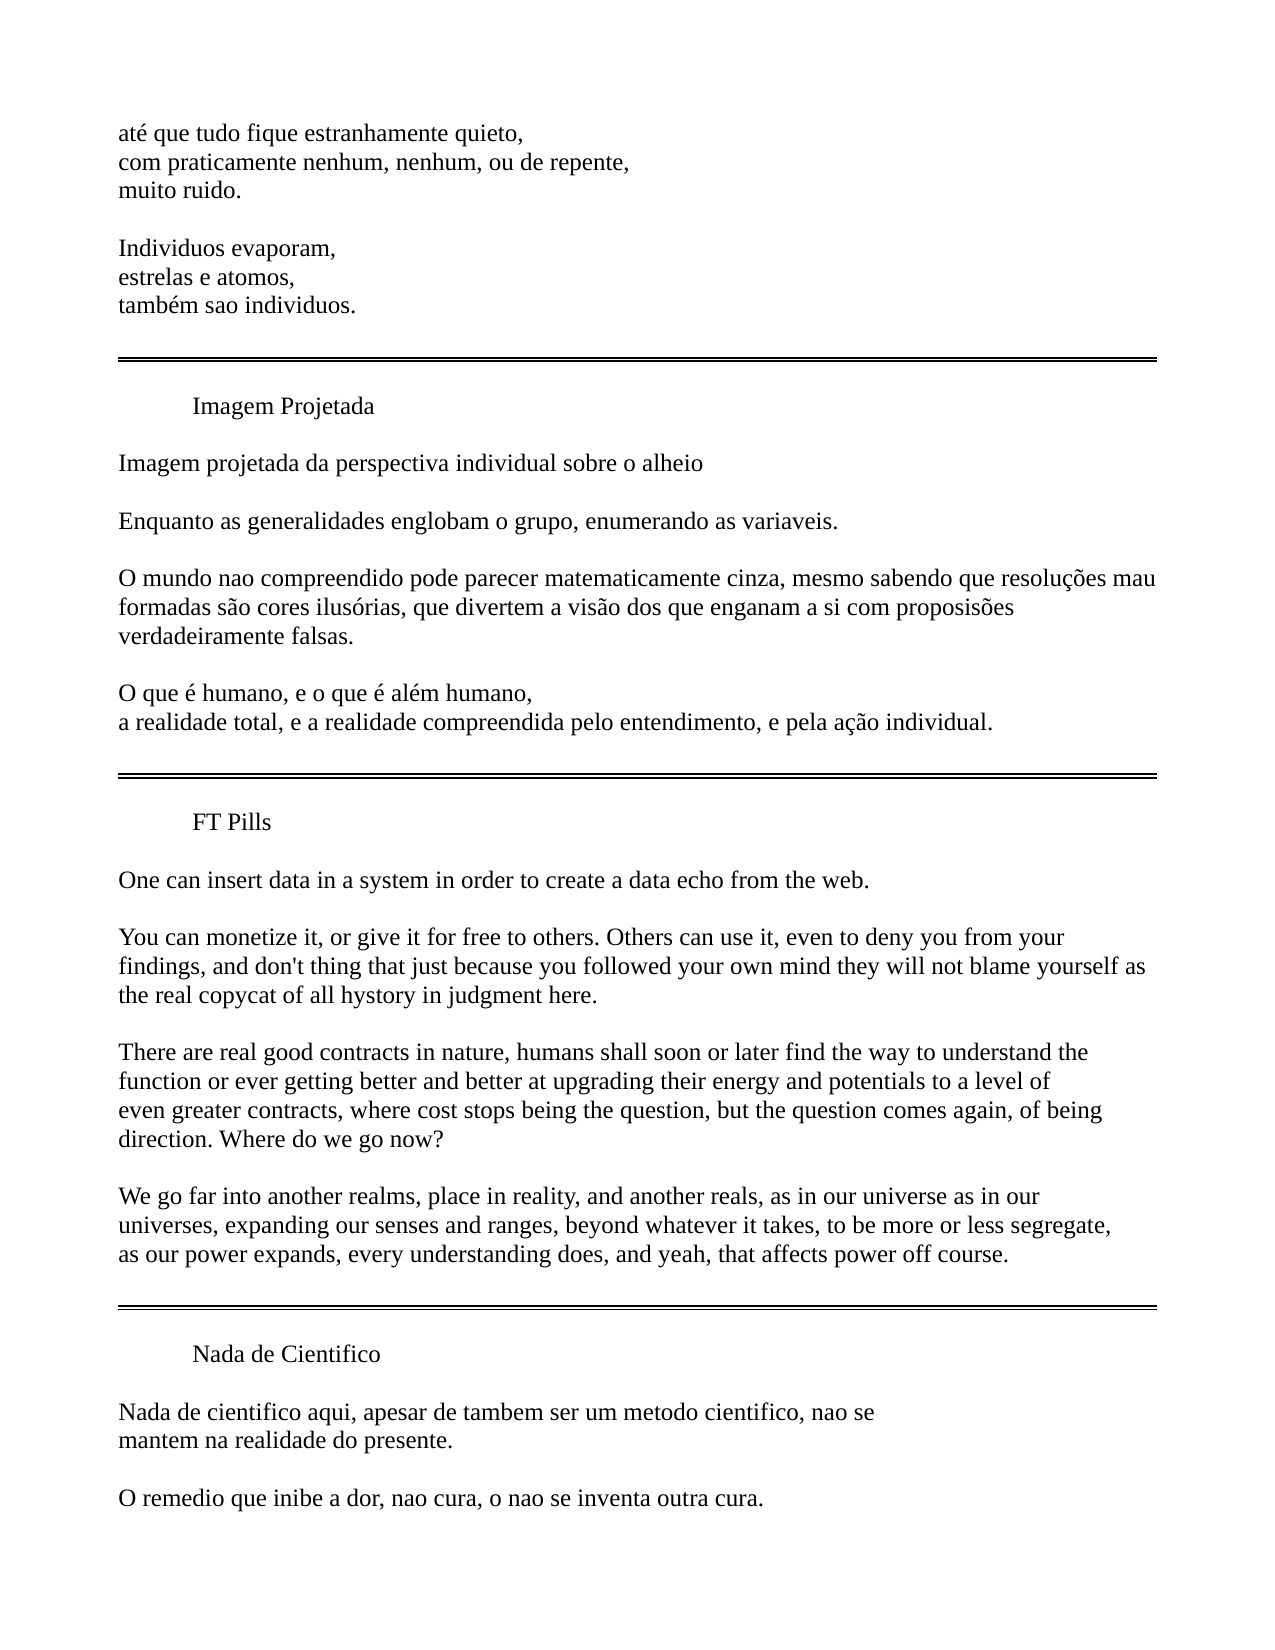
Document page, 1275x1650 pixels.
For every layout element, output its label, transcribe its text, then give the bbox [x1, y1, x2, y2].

text You can monetize it, or give it for free to others. Others can use it, even to deny you from your [118, 922, 1157, 951]
text Imagem projetada da perspectiva individual sobre o alheio [118, 448, 1157, 477]
text muito ruido. [118, 176, 1157, 204]
text Enquanto as generalidades englobam o grupo, enumerando as variaveis. [118, 506, 1157, 535]
text O mundo nao compreendido pode parecer matematicamente cinza, mesmo sabendo que resoluções mau formadas são cores ilusórias, que divertem a visão dos que enganam a si com proposisões verdadeiramente falsas. [118, 563, 1157, 650]
text O remedio que inibe a dor, nao cura, o nao se inventa outra cura. [118, 1483, 1157, 1512]
text findings, and don't thing that just because you followed your own mind they will not blame yourself as [118, 951, 1157, 980]
text mantem na realidade do presente. [118, 1425, 1157, 1454]
text Individuos evaporam, [118, 233, 1157, 262]
text O que é humano, e o que é além humano, [118, 678, 1157, 707]
text universes, expanding our senses and ranges, beyond whatever it takes, to be more or less segregate, [118, 1210, 1157, 1239]
text We go far into another realms, place in reality, and another reals, as in our universe as in our [118, 1181, 1157, 1210]
text the real copycat of all hystory in judgment here. [118, 980, 1157, 1009]
text estrelas e atomos, [118, 262, 1157, 291]
text também sao individuos. [118, 291, 1157, 319]
text até que tudo fique estranhamente quieto, [118, 118, 1157, 147]
text as our power expands, every understanding does, and yeah, that affects power off course. [118, 1239, 1157, 1267]
text Nada de Cientifico [118, 1339, 1157, 1368]
text a realidade total, e a realidade compreendida pelo entendimento, e pela ação individual. [118, 707, 1157, 736]
text Nada de cientifico aqui, apesar de tambem ser um metodo cientifico, nao se [118, 1397, 1157, 1425]
text One can insert data in a system in order to create a data echo from the web. [118, 865, 1157, 894]
text even greater contracts, where cost stops being the question, but the question comes again, of being direction. Where do we go now? [118, 1095, 1157, 1152]
text FT Pills [118, 807, 1157, 836]
text Imagem Projetada [118, 391, 1157, 420]
text function or ever getting better and better at upgrading their energy and potentials to a level of [118, 1066, 1157, 1095]
text There are real good contracts in nature, humans shall soon or later find the way to understand the [118, 1037, 1157, 1066]
text com praticamente nenhum, nenhum, ou de repente, [118, 147, 1157, 176]
